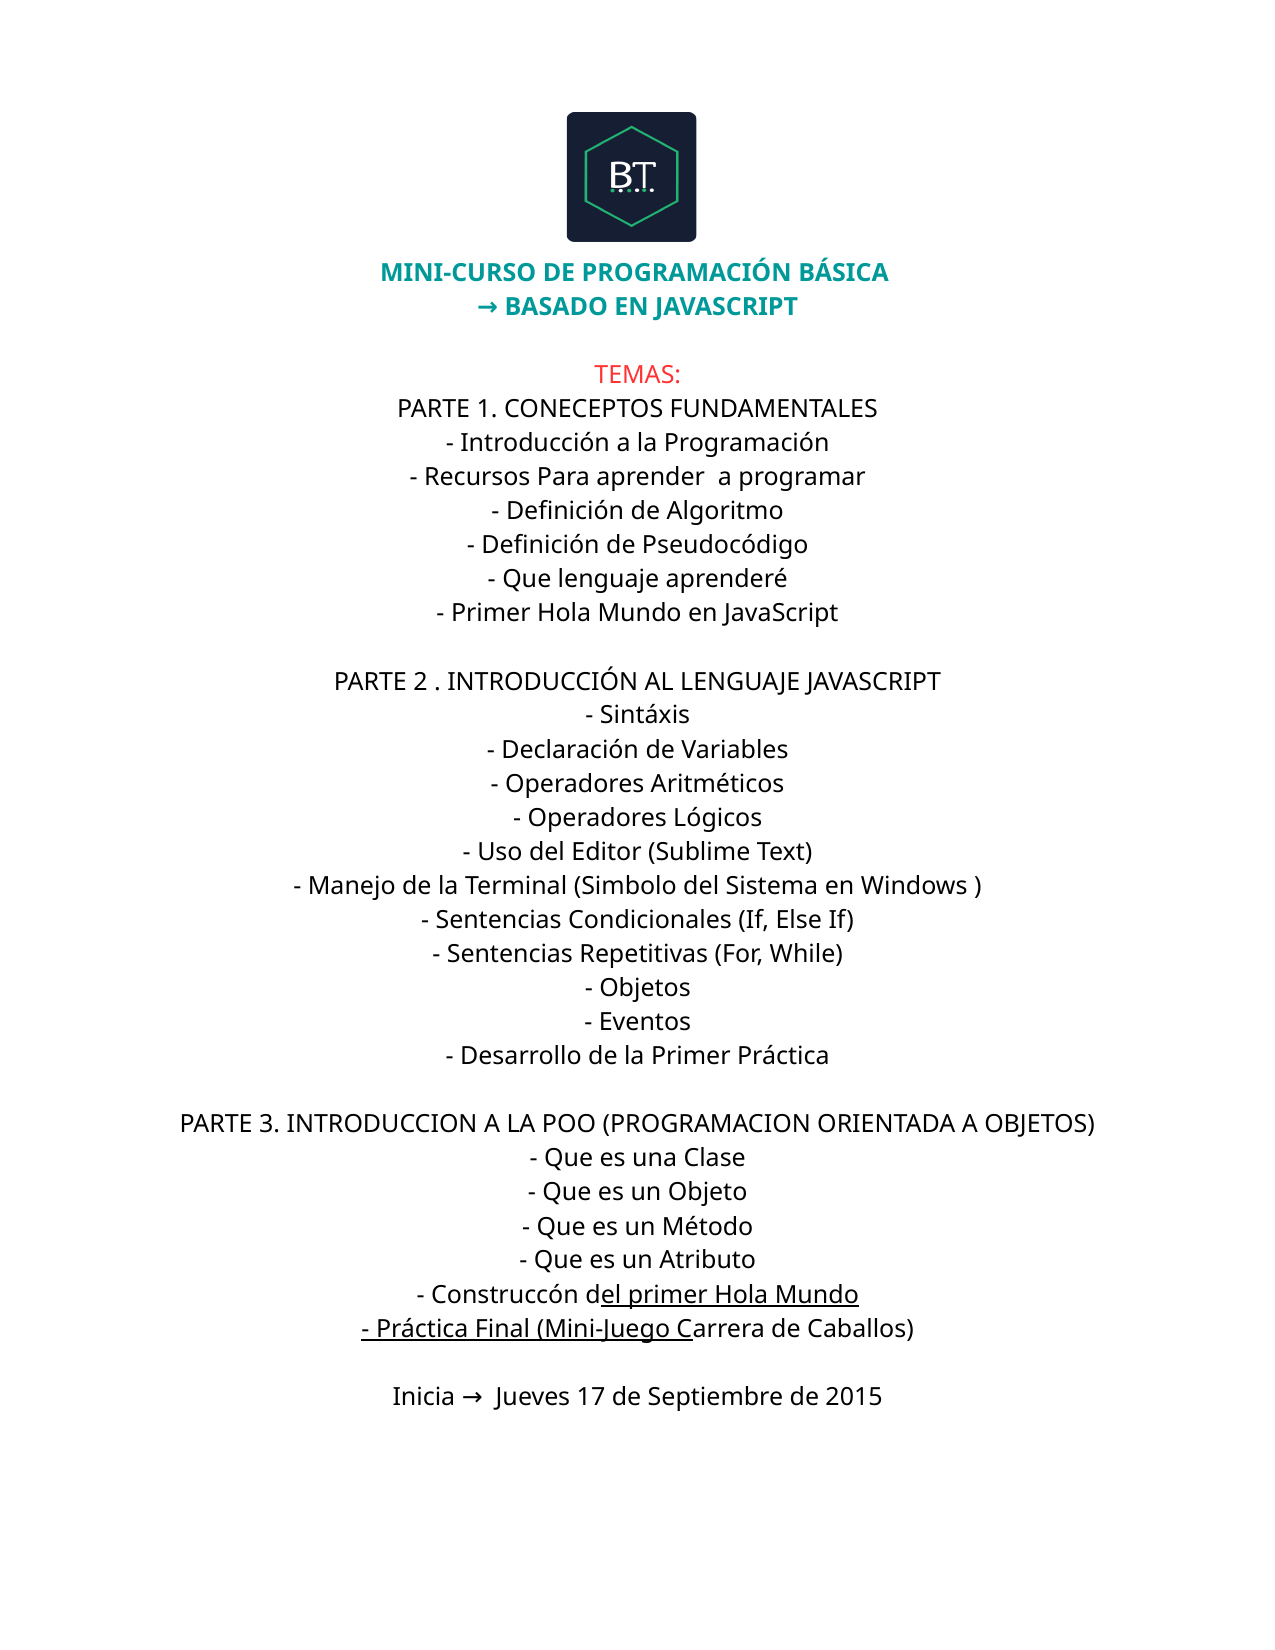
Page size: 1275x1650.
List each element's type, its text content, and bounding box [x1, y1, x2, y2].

text - Operadores Lógicos [118, 799, 1157, 833]
text - Objetos [118, 970, 1157, 1004]
text - Primer Hola Mundo en JavaScript [118, 595, 1157, 629]
text - Introducción a la Programación [118, 425, 1157, 459]
text - Recursos Para aprender a programar [118, 459, 1157, 493]
text PARTE 2 . INTRODUCCIÓN AL LENGUAJE JAVASCRIPT [118, 663, 1157, 697]
text - Desarrollo de la Primer Práctica [118, 1038, 1157, 1072]
text - Operadores Aritméticos [118, 765, 1157, 799]
text - Eventos [118, 1004, 1157, 1038]
text - Sintáxis [118, 697, 1157, 731]
text - Uso del Editor (Sublime Text) [118, 833, 1157, 867]
text - Que lenguaje aprenderé [118, 561, 1157, 595]
text Inicia → Jueves 17 de Septiembre de 2015 [118, 1378, 1157, 1412]
text - Práctica Final (Mini-Juego Carrera de Caballos) [118, 1310, 1157, 1344]
text PARTE 3. INTRODUCCION A LA POO (PROGRAMACION ORIENTADA A OBJETOS) [118, 1106, 1157, 1140]
text - Sentencias Condicionales (If, Else If) [118, 902, 1157, 936]
text - Sentencias Repetitivas (For, While) [118, 936, 1157, 970]
text - Que es un Método [118, 1208, 1157, 1242]
text - Declaración de Variables [118, 731, 1157, 765]
text - Que es un Atributo [118, 1242, 1157, 1276]
text - Que es un Objeto [118, 1174, 1157, 1208]
text - Definición de Algoritmo [118, 493, 1157, 527]
text - Construccón del primer Hola Mundo [118, 1276, 1157, 1310]
text - Manejo de la Terminal (Simbolo del Sistema en Windows ) [118, 867, 1157, 902]
text TEMAS: [118, 357, 1157, 391]
text MINI-CURSO DE PROGRAMACIÓN BÁSICA [118, 254, 1157, 288]
text - Definición de Pseudocódigo [118, 527, 1157, 561]
text PARTE 1. CONECEPTOS FUNDAMENTALES [118, 391, 1157, 425]
picture [566, 112, 697, 242]
text - Que es una Clase [118, 1140, 1157, 1174]
text → BASADO EN JAVASCRIPT [118, 288, 1157, 322]
